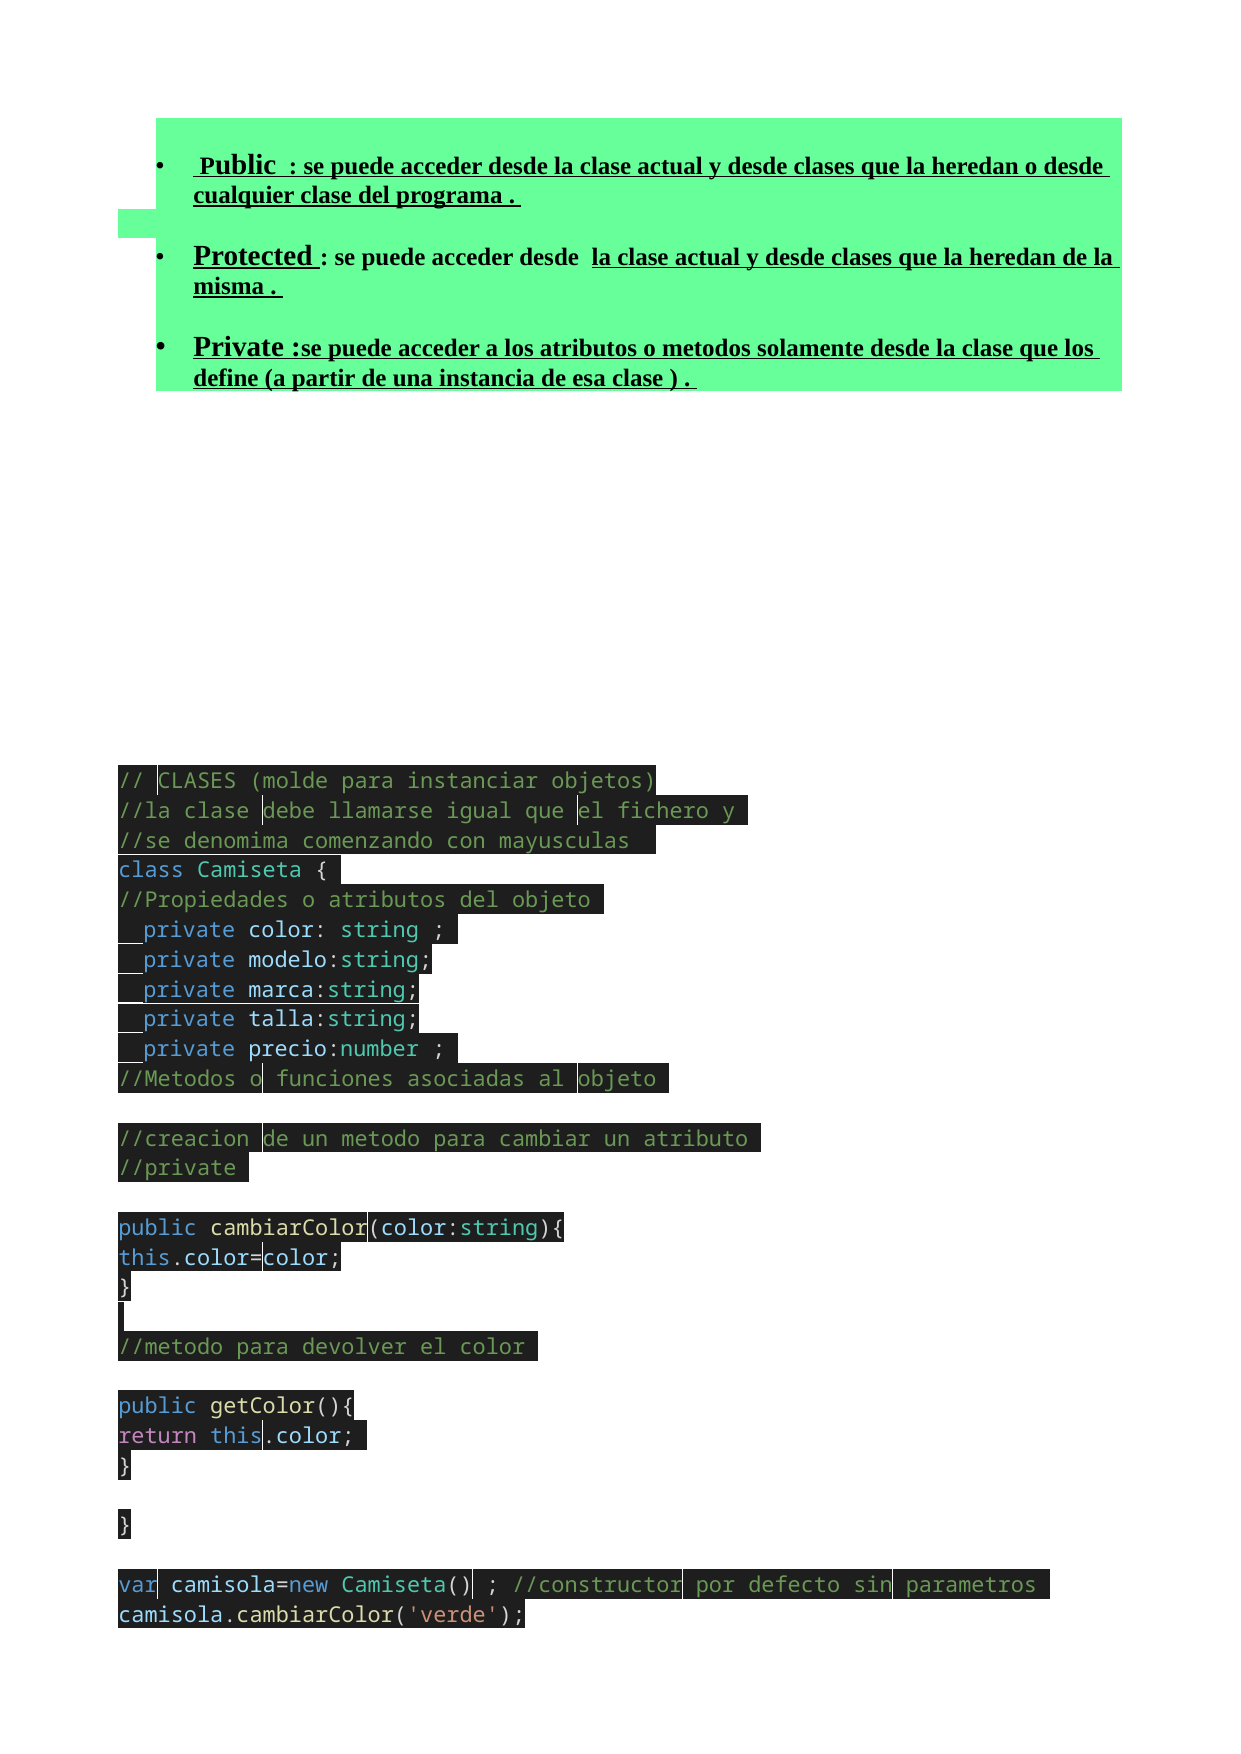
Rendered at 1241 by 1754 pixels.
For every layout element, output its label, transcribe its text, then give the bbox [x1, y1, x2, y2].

text this.color=color; [118, 1242, 1122, 1271]
text } [118, 1271, 1122, 1301]
text //creacion de un metodo para cambiar un atributo [118, 1122, 1122, 1152]
text //Propiedades o atributos del objeto [118, 884, 1122, 914]
text } [118, 1450, 1122, 1480]
text //metodo para devolver el color [118, 1331, 1122, 1361]
text //Metodos o funciones asociadas al objeto [118, 1063, 1122, 1093]
text private precio:number ; [118, 1033, 1122, 1063]
text private talla:string; [118, 1003, 1122, 1033]
text return this.color; [118, 1420, 1122, 1450]
text var camisola=new Camiseta() ; //constructor por defecto sin parametros [118, 1569, 1122, 1599]
text public getColor(){ [118, 1390, 1122, 1420]
text private modelo:string; [118, 944, 1122, 974]
text public cambiarColor(color:string){ [118, 1212, 1122, 1242]
text private marca:string; [118, 974, 1122, 1003]
text camisola.cambiarColor('verde'); [118, 1599, 1122, 1628]
text } [118, 1509, 1122, 1539]
text private color: string ; [118, 914, 1122, 944]
text //private [118, 1152, 1122, 1182]
list Private :se puede acceder a los atributos o metodos solamente desde la clase que los define (a partir de una instancia de esa clase ) . [156, 329, 1122, 391]
text class Camiseta { [118, 854, 1122, 884]
text // CLASES (molde para instanciar objetos) [118, 765, 1122, 795]
text //la clase debe llamarse igual que el fichero y [118, 795, 1122, 825]
list Public : se puede acceder desde la clase actual y desde clases que la heredan o desde cualquier clase del programa . [156, 147, 1122, 209]
list Protected : se puede acceder desde la clase actual y desde clases que la heredan de la misma . [156, 238, 1122, 300]
text //se denomima comenzando con mayusculas [118, 825, 1122, 854]
